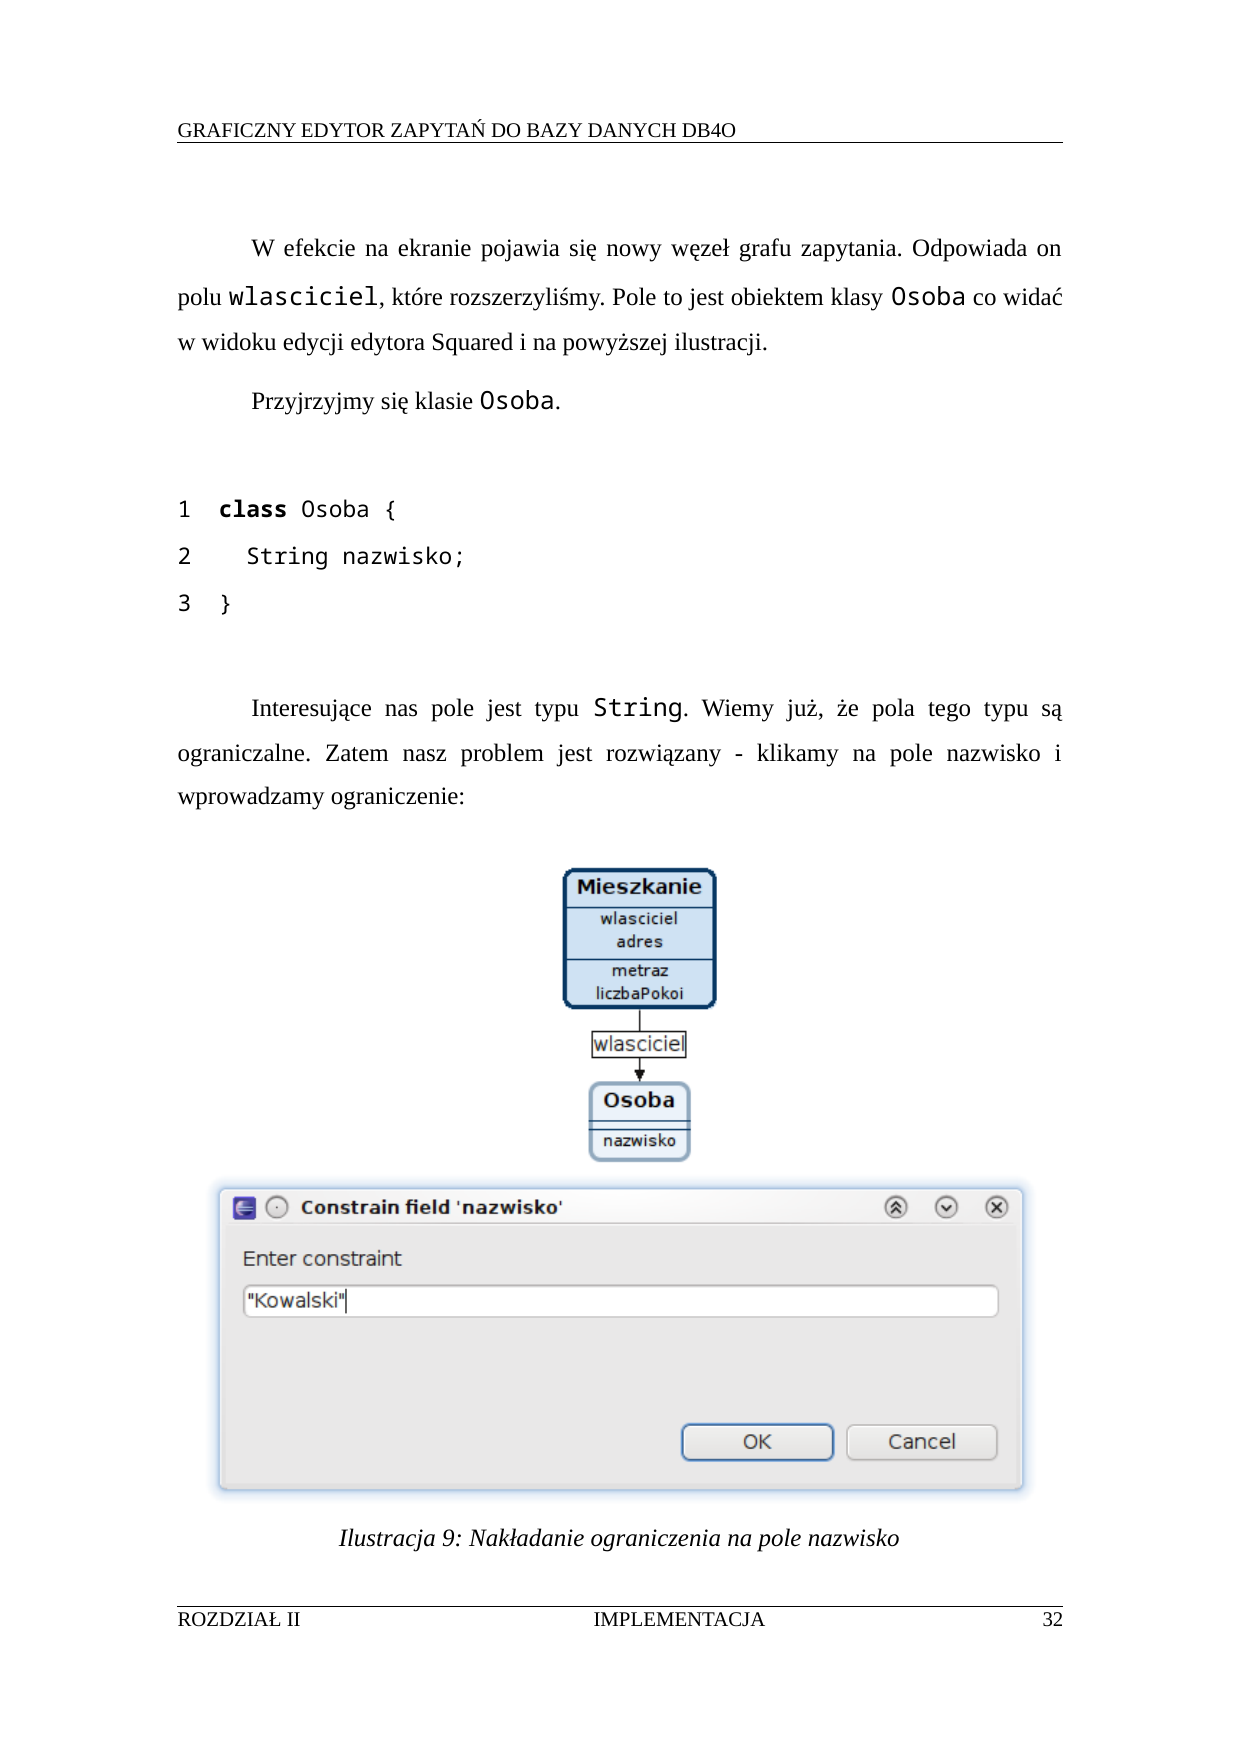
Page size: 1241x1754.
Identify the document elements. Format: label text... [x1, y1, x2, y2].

text 3 } [177, 587, 1063, 618]
text W efekcie na ekranie pojawia się nowy węzeł grafu zapytania. Odpowiada on polu wlasciciel, które rozszerzyliśmy. Pole to jest obiektem klasy Osoba co widać w widoku edycji edytora Squared i na powyższej ilustracji. [177, 233, 1063, 356]
text Ilustracja 9: Nakładanie ograniczenia na pole nazwisko [177, 1524, 1063, 1552]
text Przyjrzyjmy się klasie Osoba. [177, 382, 1063, 417]
picture [177, 848, 1064, 1524]
text Interesujące nas pole jest typu String. Wiemy już, że pola tego typu są ograniczalne. Zatem nasz problem jest rozwiązany - klikamy na pole nazwisko i wprowadzamy ograniczenie: [177, 689, 1063, 809]
text 1 class Osoba { [177, 493, 1063, 524]
text 2 String nazwisko; [177, 540, 1063, 571]
